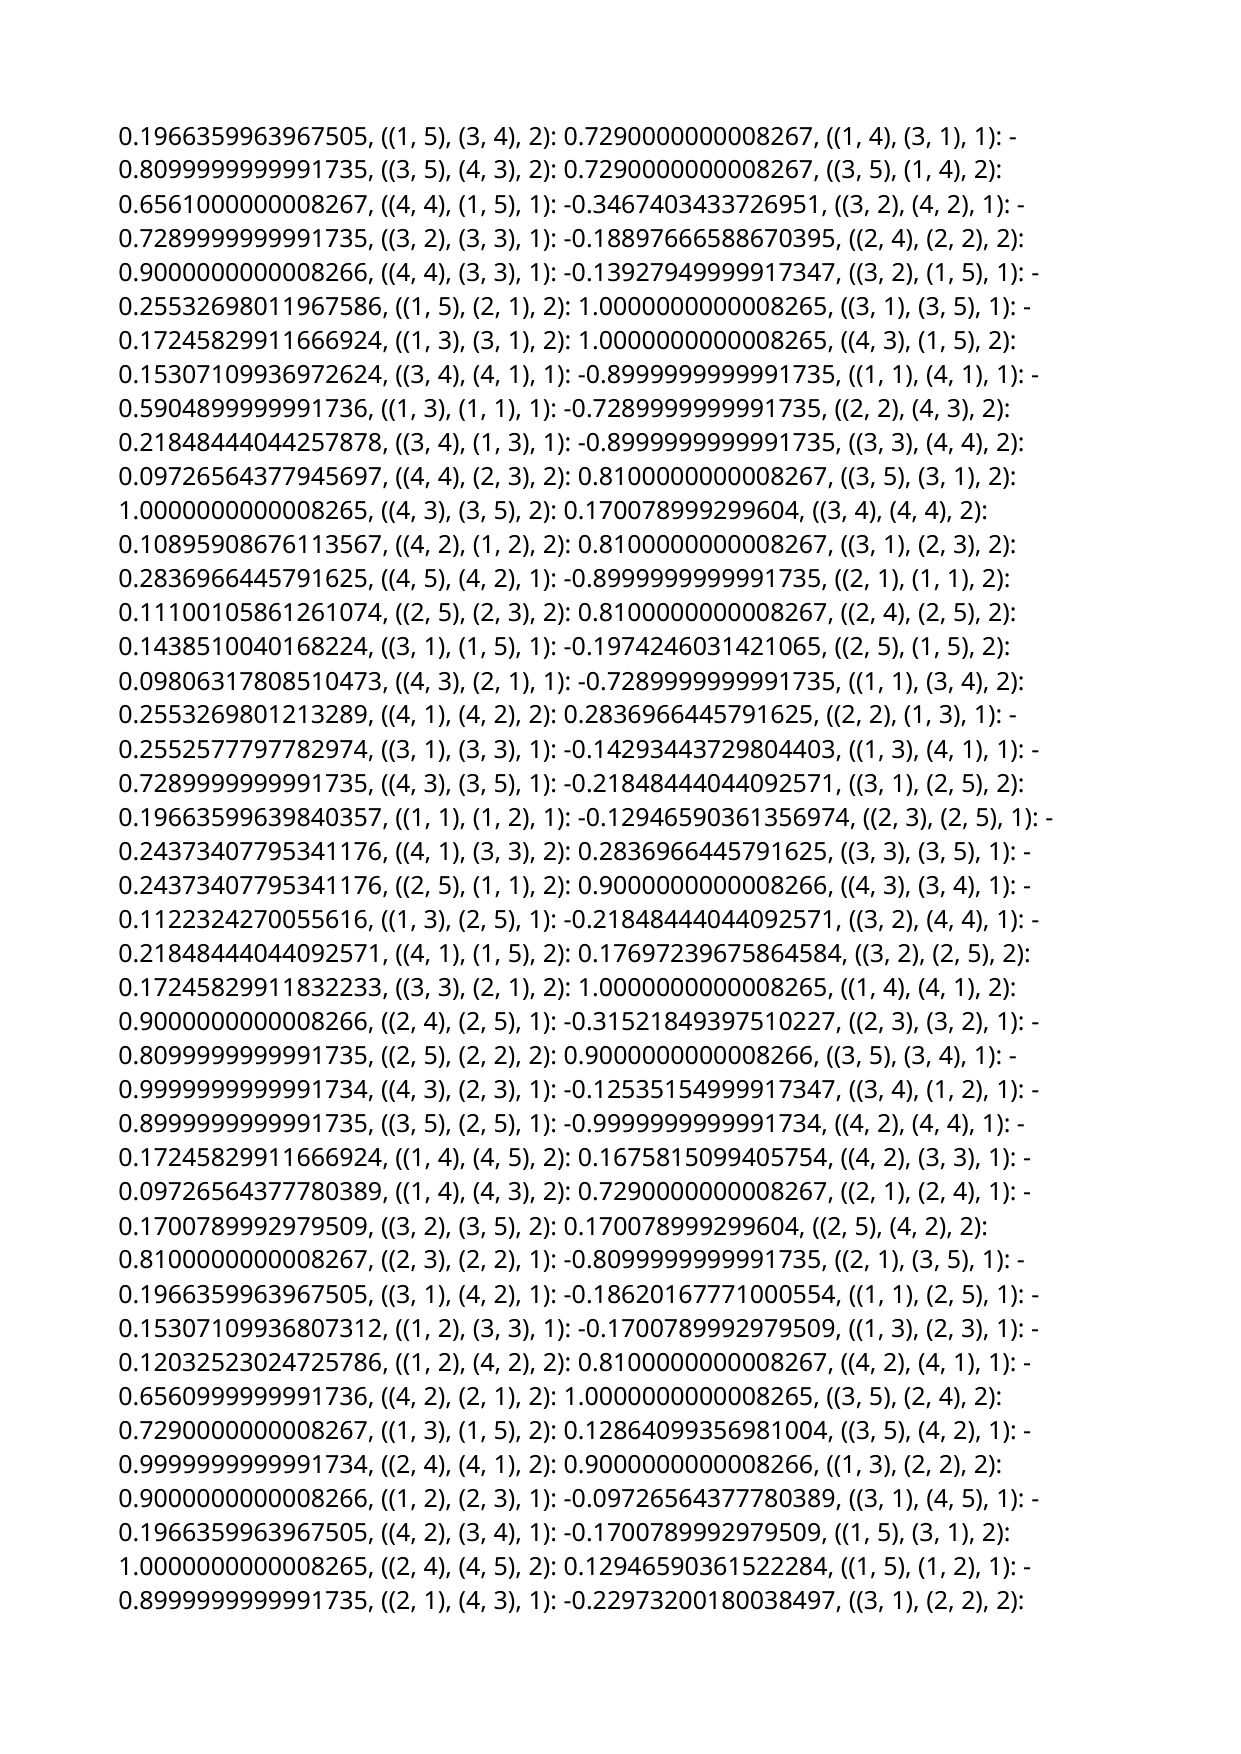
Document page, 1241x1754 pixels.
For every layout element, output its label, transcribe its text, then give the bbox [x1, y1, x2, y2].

text -0.1966359963967505, ((1, 5), (3, 4), 2): 0.7290000000008267, ((1, 4), (3, 1), 1): -0.8099999999991735, ((3, 5), (4, 3), 2): 0.7290000000008267, ((3, 5), (1, 4), 2): 0.6561000000008267, ((4, 4), (1, 5), 1): -0.3467403433726951, ((3, 2), (4, 2), 1): -0.7289999999991735, ((3, 2), (3, 3), 1): -0.18897666588670395, ((2, 4), (2, 2), 2): 0.9000000000008266, ((4, 4), (3, 3), 1): -0.13927949999917347, ((3, 2), (1, 5), 1): -0.25532698011967586, ((1, 5), (2, 1), 2): 1.0000000000008265, ((3, 1), (3, 5), 1): -0.17245829911666924, ((1, 3), (3, 1), 2): 1.0000000000008265, ((4, 3), (1, 5), 2): 0.15307109936972624, ((3, 4), (4, 1), 1): -0.8999999999991735, ((1, 1), (4, 1), 1): -0.5904899999991736, ((1, 3), (1, 1), 1): -0.7289999999991735, ((2, 2), (4, 3), 2): 0.21848444044257878, ((3, 4), (1, 3), 1): -0.8999999999991735, ((3, 3), (4, 4), 2): 0.09726564377945697, ((4, 4), (2, 3), 2): 0.8100000000008267, ((3, 5), (3, 1), 2): 1.0000000000008265, ((4, 3), (3, 5), 2): 0.170078999299604, ((3, 4), (4, 4), 2): 0.10895908676113567, ((4, 2), (1, 2), 2): 0.8100000000008267, ((3, 1), (2, 3), 2): 0.2836966445791625, ((4, 5), (4, 2), 1): -0.8999999999991735, ((2, 1), (1, 1), 2): 0.11100105861261074, ((2, 5), (2, 3), 2): 0.8100000000008267, ((2, 4), (2, 5), 2): 0.1438510040168224, ((3, 1), (1, 5), 1): -0.1974246031421065, ((2, 5), (1, 5), 2): 0.09806317808510473, ((4, 3), (2, 1), 1): -0.7289999999991735, ((1, 1), (3, 4), 2): 0.2553269801213289, ((4, 1), (4, 2), 2): 0.2836966445791625, ((2, 2), (1, 3), 1): -0.2552577797782974, ((3, 1), (3, 3), 1): -0.14293443729804403, ((1, 3), (4, 1), 1): -0.7289999999991735, ((4, 3), (3, 5), 1): -0.21848444044092571, ((3, 1), (2, 5), 2): 0.19663599639840357, ((1, 1), (1, 2), 1): -0.12946590361356974, ((2, 3), (2, 5), 1): -0.24373407795341176, ((4, 1), (3, 3), 2): 0.2836966445791625, ((3, 3), (3, 5), 1): -0.24373407795341176, ((2, 5), (1, 1), 2): 0.9000000000008266, ((4, 3), (3, 4), 1): -0.1122324270055616, ((1, 3), (2, 5), 1): -0.21848444044092571, ((3, 2), (4, 4), 1): -0.21848444044092571, ((4, 1), (1, 5), 2): 0.17697239675864584, ((3, 2), (2, 5), 2): 0.17245829911832233, ((3, 3), (2, 1), 2): 1.0000000000008265, ((1, 4), (4, 1), 2): 0.9000000000008266, ((2, 4), (2, 5), 1): -0.31521849397510227, ((2, 3), (3, 2), 1): -0.8099999999991735, ((2, 5), (2, 2), 2): 0.9000000000008266, ((3, 5), (3, 4), 1): -0.9999999999991734, ((4, 3), (2, 3), 1): -0.12535154999917347, ((3, 4), (1, 2), 1): -0.8999999999991735, ((3, 5), (2, 5), 1): -0.9999999999991734, ((4, 2), (4, 4), 1): -0.17245829911666924, ((1, 4), (4, 5), 2): 0.1675815099405754, ((4, 2), (3, 3), 1): -0.09726564377780389, ((1, 4), (4, 3), 2): 0.7290000000008267, ((2, 1), (2, 4), 1): -0.1700789992979509, ((3, 2), (3, 5), 2): 0.170078999299604, ((2, 5), (4, 2), 2): 0.8100000000008267, ((2, 3), (2, 2), 1): -0.8099999999991735, ((2, 1), (3, 5), 1): -0.1966359963967505, ((3, 1), (4, 2), 1): -0.18620167771000554, ((1, 1), (2, 5), 1): -0.15307109936807312, ((1, 2), (3, 3), 1): -0.1700789992979509, ((1, 3), (2, 3), 1): -0.12032523024725786, ((1, 2), (4, 2), 2): 0.8100000000008267, ((4, 2), (4, 1), 1): -0.6560999999991736, ((4, 2), (2, 1), 2): 1.0000000000008265, ((3, 5), (2, 4), 2): 0.7290000000008267, ((1, 3), (1, 5), 2): 0.12864099356981004, ((3, 5), (4, 2), 1): -0.9999999999991734, ((2, 4), (4, 1), 2): 0.9000000000008266, ((1, 3), (2, 2), 2): 0.9000000000008266, ((1, 2), (2, 3), 1): -0.09726564377780389, ((3, 1), (4, 5), 1): -0.1966359963967505, ((4, 2), (3, 4), 1): -0.1700789992979509, ((1, 5), (3, 1), 2): 1.0000000000008265, ((2, 4), (4, 5), 2): 0.12946590361522284, ((1, 5), (1, 2), 1): -0.8999999999991735, ((2, 1), (4, 3), 1): -0.22973200180038497, ((3, 1), (2, 2), 2): [118, 118, 1122, 1617]
